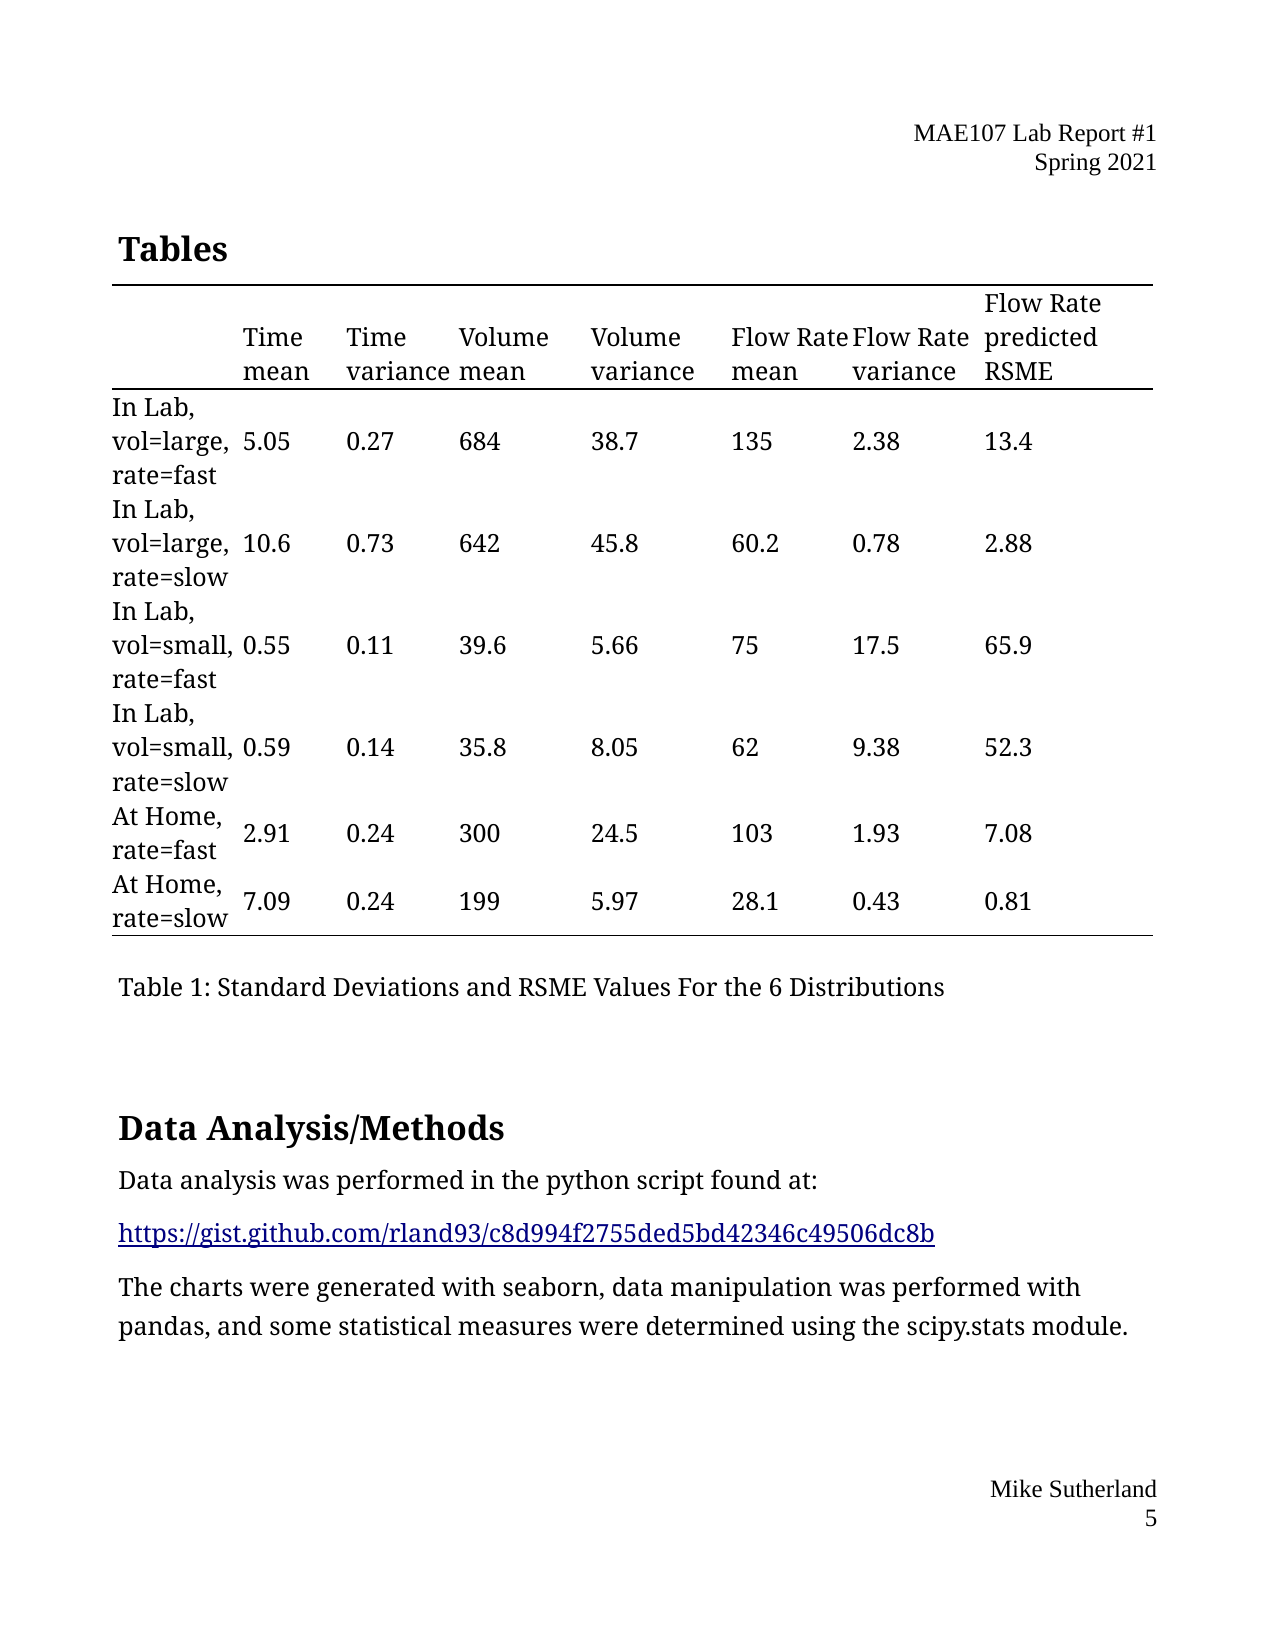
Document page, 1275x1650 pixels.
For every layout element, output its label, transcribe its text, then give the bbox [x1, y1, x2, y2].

table_cell 0.11 [346, 594, 458, 696]
subtitle Data analysis was performed in the python script found at: [118, 1162, 1157, 1196]
table_cell 642 [459, 492, 591, 594]
table_cell At Home, rate=fast [112, 798, 243, 866]
table_header Volume mean [459, 286, 591, 388]
table_cell 0.24 [346, 866, 458, 934]
table_cell 52.3 [984, 696, 1153, 798]
table_cell 135 [731, 390, 852, 492]
table_cell 2.38 [852, 390, 984, 492]
table_cell In Lab, vol=small, rate=slow [112, 696, 243, 798]
table_cell 0.14 [346, 696, 458, 798]
table_cell 17.5 [852, 594, 984, 696]
table_cell 45.8 [591, 492, 731, 594]
table_cell 60.2 [731, 492, 852, 594]
table_cell 39.6 [459, 594, 591, 696]
table_cell 13.4 [984, 390, 1153, 492]
table_cell 7.09 [243, 866, 346, 934]
table_cell 38.7 [591, 390, 731, 492]
subtitle https://gist.github.com/rland93/c8d994f2755ded5bd42346c49506dc8b [118, 1216, 1157, 1250]
subtitle Data Analysis/Methods [118, 1104, 1157, 1150]
table_cell 5.05 [243, 390, 346, 492]
table_header Flow Rate mean [731, 286, 852, 388]
table_cell In Lab, vol=large, rate=fast [112, 390, 243, 492]
table_header Time mean [243, 286, 346, 388]
table_header Time variance [346, 286, 458, 388]
table_cell 24.5 [591, 798, 731, 866]
table_cell 684 [459, 390, 591, 492]
table_cell 0.27 [346, 390, 458, 492]
table_cell 199 [459, 866, 591, 934]
table_cell 1.93 [852, 798, 984, 866]
table_cell 65.9 [984, 594, 1153, 696]
table_cell 8.05 [591, 696, 731, 798]
table_cell 5.97 [591, 866, 731, 934]
table_cell 28.1 [731, 866, 852, 934]
table_cell In Lab, vol=large, rate=slow [112, 492, 243, 594]
table_cell 35.8 [459, 696, 591, 798]
table_cell 0.43 [852, 866, 984, 934]
table_cell 9.38 [852, 696, 984, 798]
text Table 1: Standard Deviations and RSME Values For the 6 Distributions [118, 970, 1157, 1004]
table_header Flow Rate predicted RSME [984, 286, 1153, 388]
table_cell In Lab, vol=small, rate=fast [112, 594, 243, 696]
table_cell 103 [731, 798, 852, 866]
table_header [112, 286, 243, 388]
table_cell 10.6 [243, 492, 346, 594]
table_cell 0.59 [243, 696, 346, 798]
subtitle Tables [118, 226, 1157, 272]
table_cell 0.78 [852, 492, 984, 594]
subtitle The charts were generated with seaborn, data manipulation was performed with pandas, and some statistical measures were determined using the scipy.stats module. [118, 1270, 1157, 1343]
table_cell 5.66 [591, 594, 731, 696]
table_cell 0.81 [984, 866, 1153, 934]
table_cell 0.73 [346, 492, 458, 594]
table_cell 62 [731, 696, 852, 798]
table_cell 300 [459, 798, 591, 866]
table_cell At Home, rate=slow [112, 866, 243, 934]
table_cell 0.55 [243, 594, 346, 696]
table_cell 2.91 [243, 798, 346, 866]
table_header Flow Rate variance [852, 286, 984, 388]
table_cell 2.88 [984, 492, 1153, 594]
table_cell 0.24 [346, 798, 458, 866]
table_header Volume variance [591, 286, 731, 388]
table_cell 75 [731, 594, 852, 696]
table_cell 7.08 [984, 798, 1153, 866]
